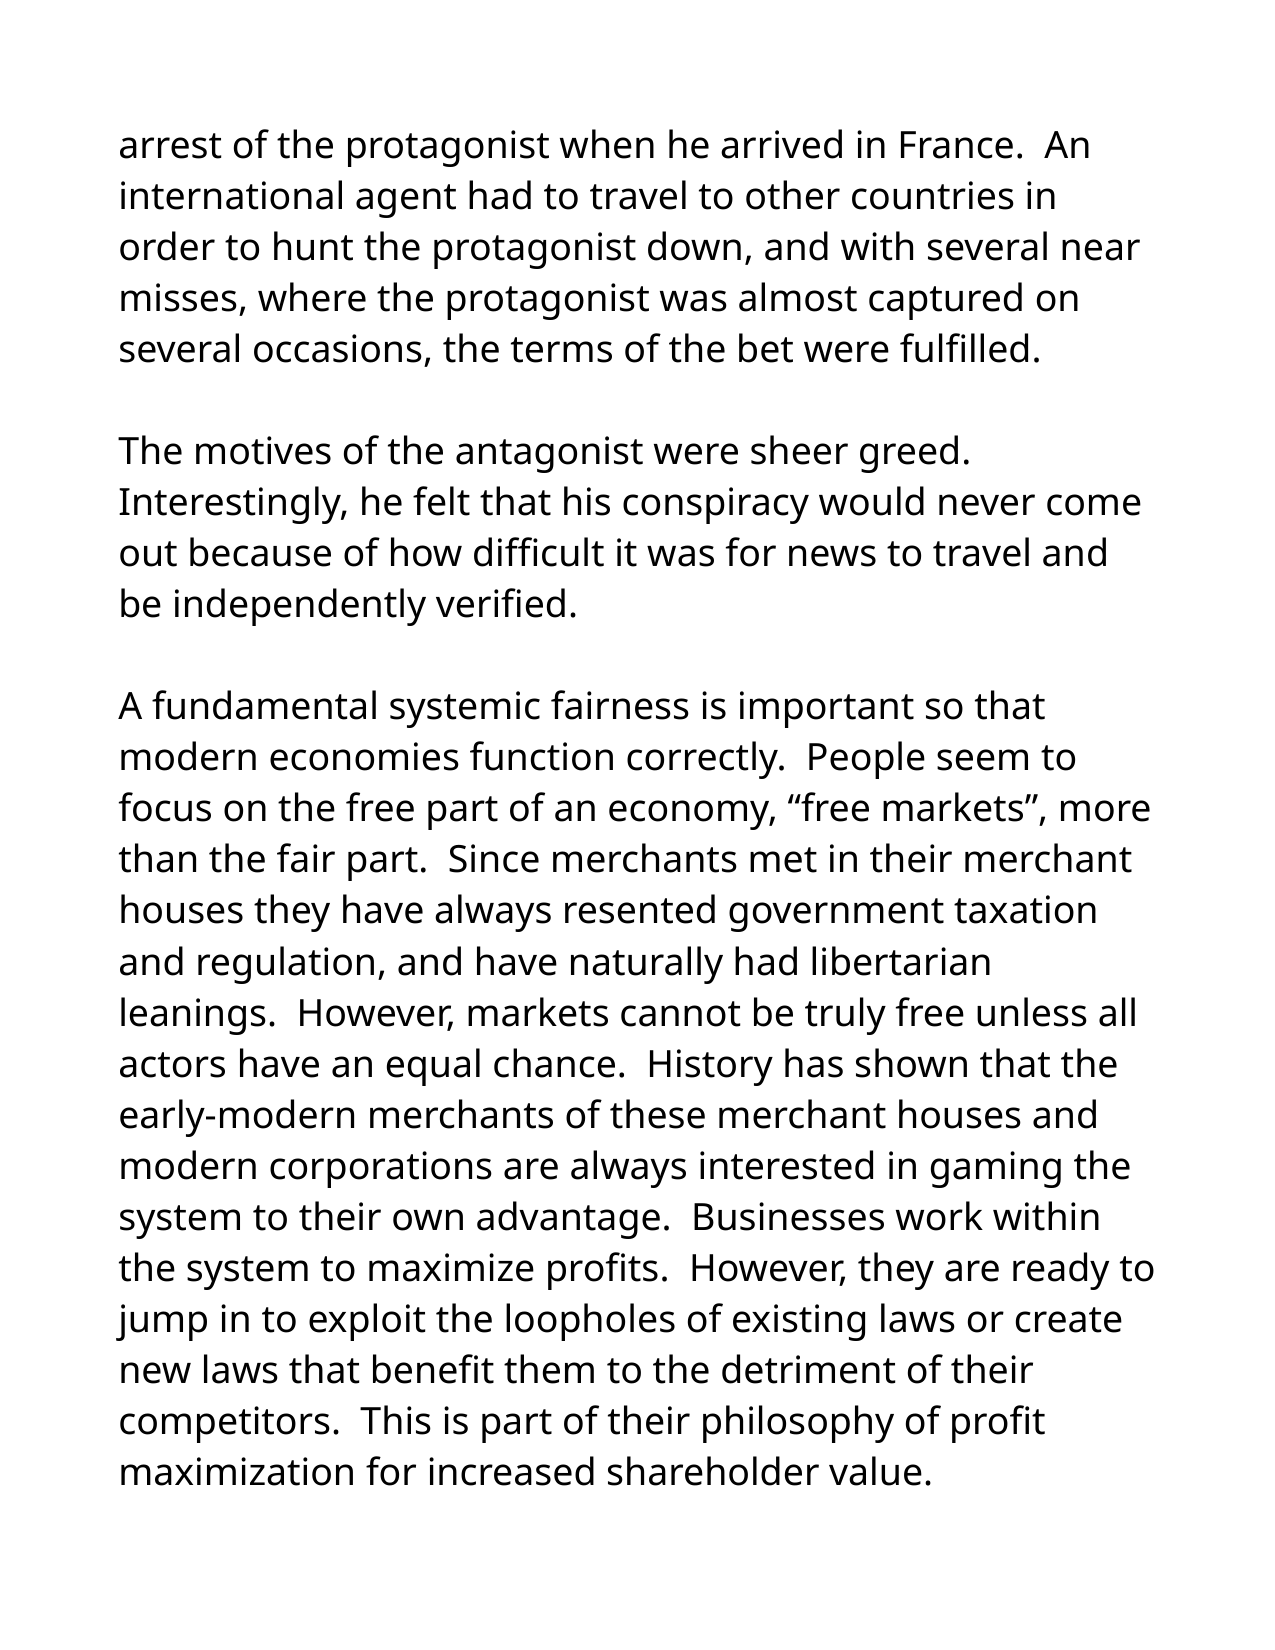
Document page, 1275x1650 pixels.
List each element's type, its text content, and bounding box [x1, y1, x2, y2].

text arrest of the protagonist when he arrived in France. An international agent had to travel to other countries in order to hunt the protagonist down, and with several near misses, where the protagonist was almost captured on several occasions, the terms of the bet were fulfilled. [118, 118, 1157, 373]
text A fundamental systemic fairness is important so that modern economies function correctly. People seem to focus on the free part of an economy, “free markets”, more than the fair part. Since merchants met in their merchant houses they have always resented government taxation and regulation, and have naturally had libertarian leanings. However, markets cannot be truly free unless all actors have an equal chance. History has shown that the early-modern merchants of these merchant houses and modern corporations are always interested in gaming the system to their own advantage. Businesses work within the system to maximize profits. However, they are ready to jump in to exploit the loopholes of existing laws or create new laws that benefit them to the detriment of their competitors. This is part of their philosophy of profit maximization for increased shareholder value. [118, 679, 1157, 1496]
text The motives of the antagonist were sheer greed. Interestingly, he felt that his conspiracy would never come out because of how difficult it was for news to travel and be independently verified. [118, 424, 1157, 628]
